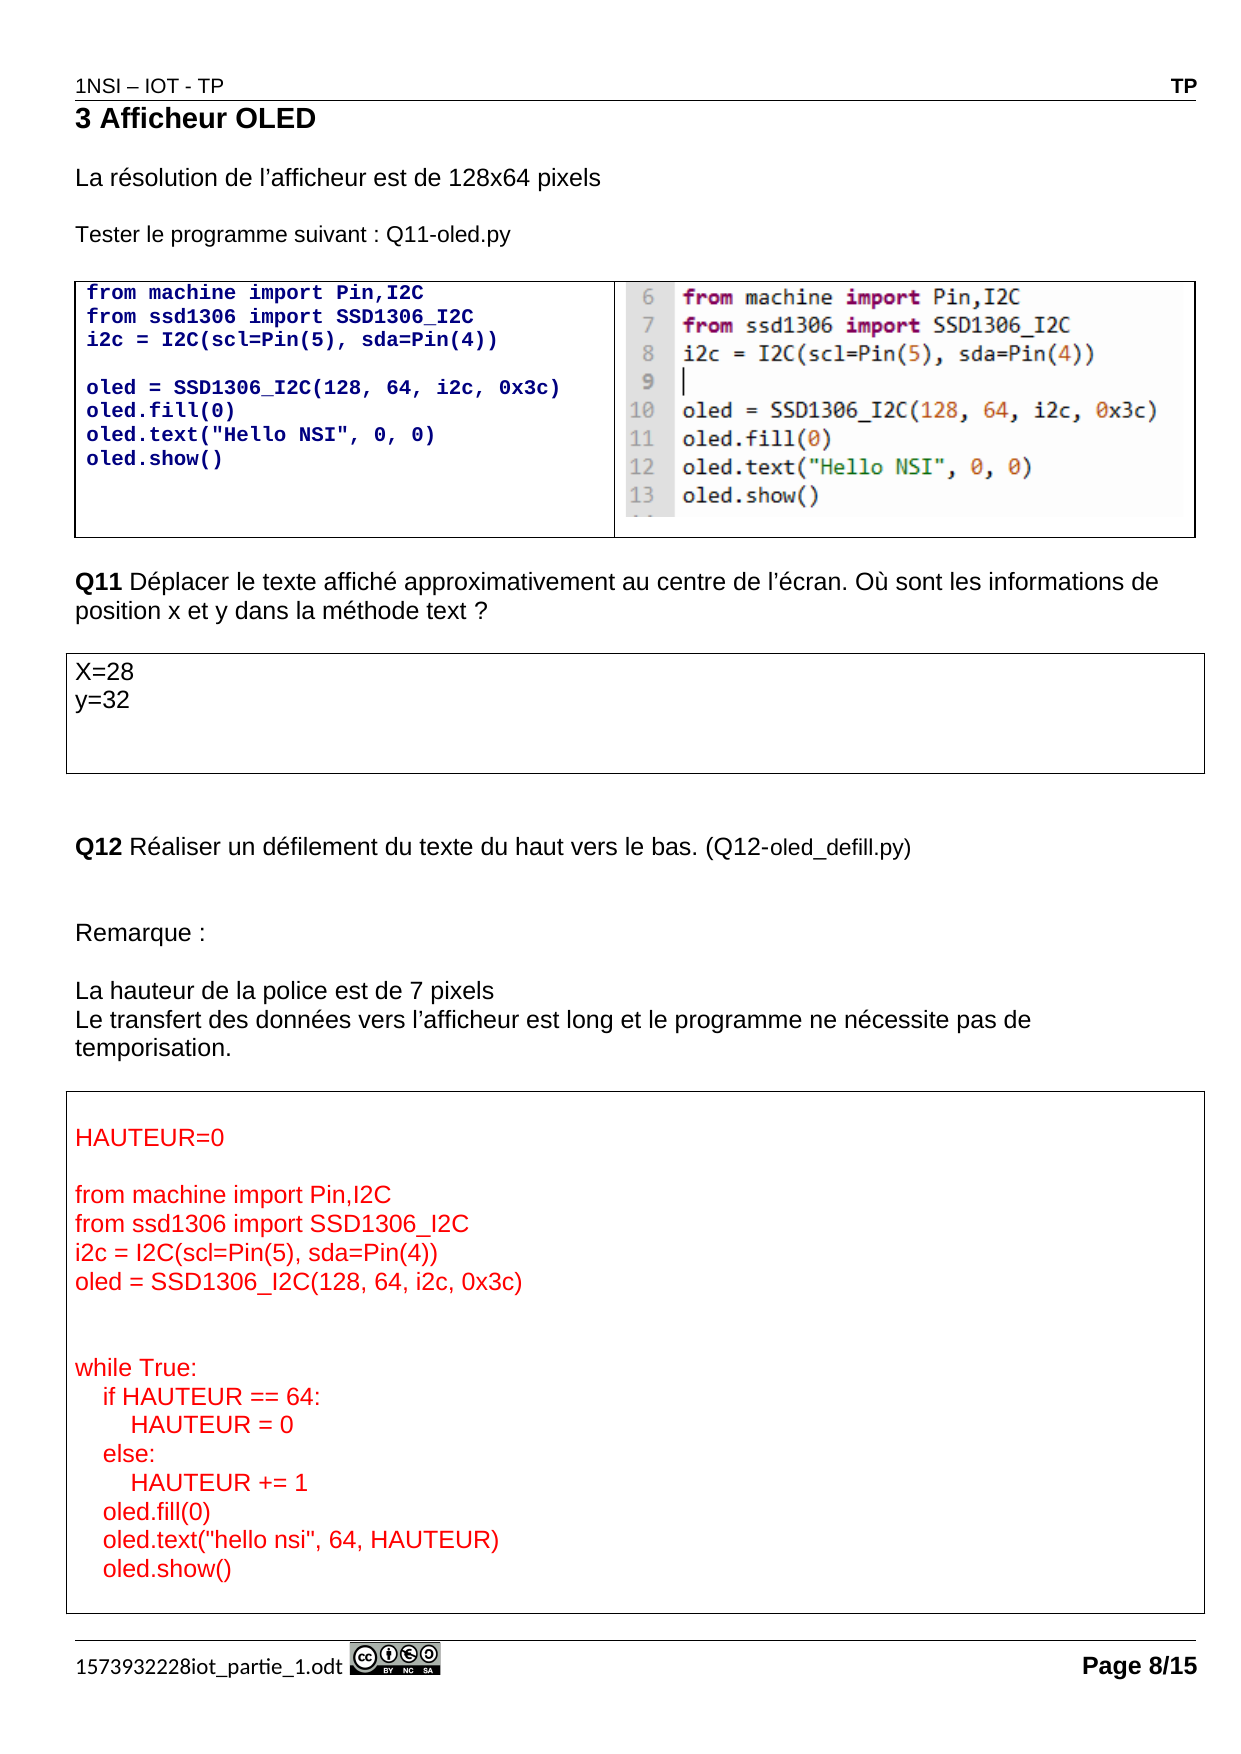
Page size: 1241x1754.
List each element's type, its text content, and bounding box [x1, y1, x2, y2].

text HAUTEUR += 1 [75, 1468, 1196, 1496]
text Le transfert des données vers l’afficheur est long et le programme ne nécessite pas de temporisation. [75, 1004, 1196, 1062]
table_header from machine import Pin,I2C from ssd1306 import SSD1306_I2C i2c = I2C(scl=Pin(5), sda=Pin(4)) oled = SSD1306_I2C(128, 64, i2c, 0x3c) oled.fill(0) oled.text("Hello NSI", 0, 0) oled.show() [76, 282, 614, 537]
text while True: [75, 1353, 1196, 1381]
text La résolution de l’afficheur est de 128x64 pixels [75, 163, 1196, 192]
text from ssd1306 import SSD1306_I2C [75, 1209, 1196, 1238]
text Q12 Réaliser un défilement du texte du haut vers le bas. (Q12-oled_defill.py) [75, 832, 1196, 861]
text i2c = I2C(scl=Pin(5), sda=Pin(4)) [75, 1238, 1196, 1266]
text Q11 Déplacer le texte affiché approximativement au centre de l’écran. Où sont les informations de position x et y dans la méthode text ? [75, 567, 1196, 624]
picture [349, 1642, 441, 1675]
text from machine import Pin,I2C [75, 1180, 1196, 1209]
text oled = SSD1306_I2C(128, 64, i2c, 0x3c) [75, 1266, 1196, 1295]
text else: [75, 1439, 1196, 1468]
text X=28 [67, 654, 1204, 685]
text La hauteur de la police est de 7 pixels [75, 976, 1196, 1004]
text HAUTEUR=0 [75, 1123, 1196, 1151]
text oled.fill(0) [75, 1496, 1196, 1525]
text Tester le programme suivant : Q11-oled.py [75, 221, 1196, 247]
text 3 Afficheur OLED [75, 101, 1196, 134]
text oled.show() [75, 1554, 1196, 1583]
text oled.text("hello nsi", 64, HAUTEUR) [75, 1525, 1196, 1554]
text HAUTEUR = 0 [75, 1410, 1196, 1439]
table_header [615, 282, 1194, 537]
text if HAUTEUR == 64: [75, 1381, 1196, 1410]
text Remarque : [75, 918, 1196, 947]
text y=32 [75, 685, 1196, 714]
